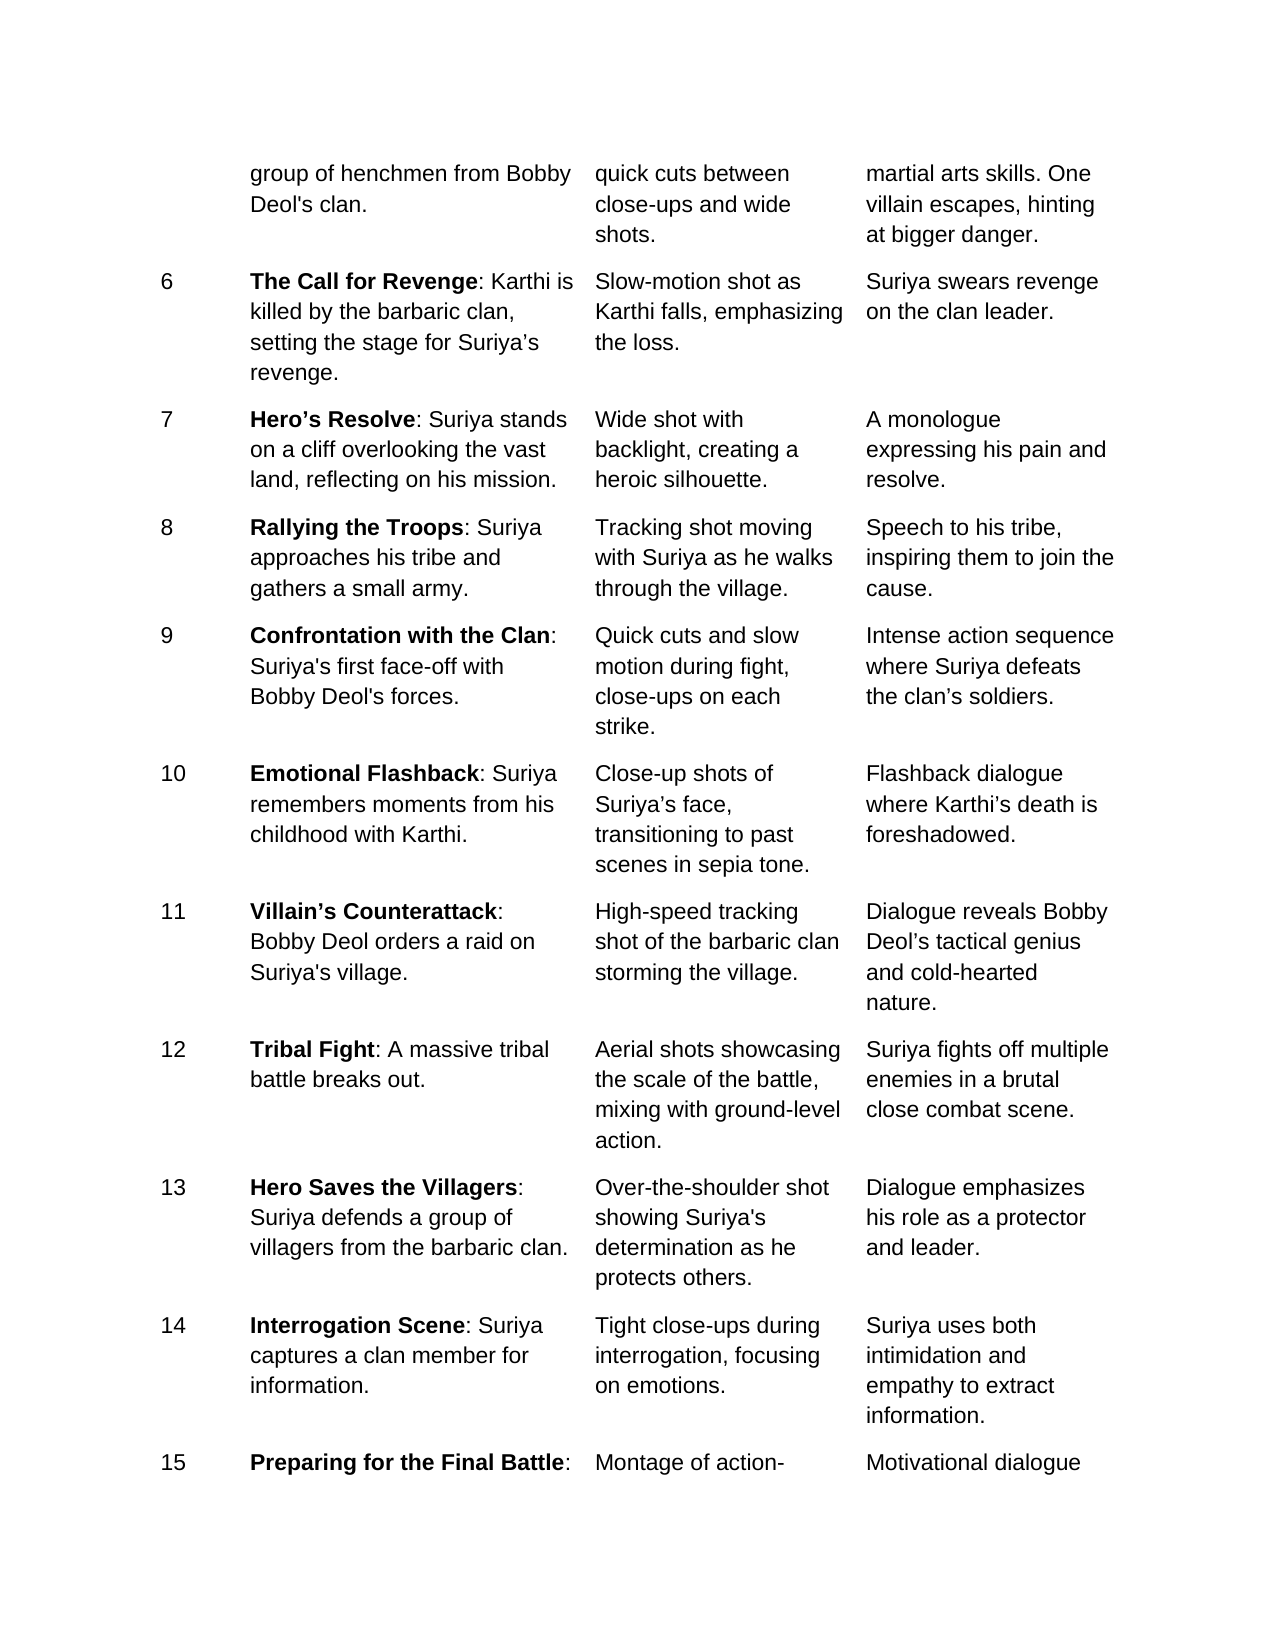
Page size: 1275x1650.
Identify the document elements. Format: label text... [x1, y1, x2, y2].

table_cell 11 [150, 888, 239, 1026]
table_cell Quick cuts and slow motion during fight, close-ups on each strike. [584, 612, 855, 750]
table_cell Wide shot with backlight, creating a heroic silhouette. [584, 395, 855, 504]
table_cell A monologue expressing his pain and resolve. [855, 395, 1125, 504]
table_cell Intense action sequence where Suriya defeats the clan’s soldiers. [855, 612, 1125, 750]
table_cell Tight close-ups during interrogation, focusing on emotions. [584, 1301, 855, 1439]
table_cell quick cuts between close-ups and wide shots. [584, 150, 855, 258]
table_cell 13 [150, 1163, 239, 1301]
table_cell Preparing for the Final Battle: [240, 1439, 584, 1500]
table_cell Aerial shots showcasing the scale of the battle, mixing with ground-level action. [584, 1026, 855, 1163]
table_cell 12 [150, 1026, 239, 1163]
table_cell Suriya uses both intimidation and empathy to extract information. [855, 1301, 1125, 1439]
table_cell Tribal Fight: A massive tribal battle breaks out. [240, 1026, 584, 1163]
table_cell Rallying the Troops: Suriya approaches his tribe and gathers a small army. [240, 504, 584, 612]
table_cell [150, 150, 239, 258]
table_cell Confrontation with the Clan: Suriya's first face-off with Bobby Deol's forces. [240, 612, 584, 750]
table_cell Interrogation Scene: Suriya captures a clan member for information. [240, 1301, 584, 1439]
table_cell Close-up shots of Suriya’s face, transitioning to past scenes in sepia tone. [584, 750, 855, 888]
table_cell Flashback dialogue where Karthi’s death is foreshadowed. [855, 750, 1125, 888]
table_cell Hero Saves the Villagers: Suriya defends a group of villagers from the barbaric clan. [240, 1163, 584, 1301]
table_cell Suriya swears revenge on the clan leader. [855, 258, 1125, 395]
table_cell Slow-motion shot as Karthi falls, emphasizing the loss. [584, 258, 855, 395]
table_cell Villain’s Counterattack: Bobby Deol orders a raid on Suriya's village. [240, 888, 584, 1026]
table_cell 10 [150, 750, 239, 888]
table_cell 14 [150, 1301, 239, 1439]
table_cell Dialogue reveals Bobby Deol’s tactical genius and cold-hearted nature. [855, 888, 1125, 1026]
table_cell The Call for Revenge: Karthi is killed by the barbaric clan, setting the stage for Suriya’s revenge. [240, 258, 584, 395]
table_cell Dialogue emphasizes his role as a protector and leader. [855, 1163, 1125, 1301]
table_cell 8 [150, 504, 239, 612]
table_cell Speech to his tribe, inspiring them to join the cause. [855, 504, 1125, 612]
table_cell group of henchmen from Bobby Deol's clan. [240, 150, 584, 258]
table_cell Motivational dialogue [855, 1439, 1125, 1500]
table_cell 9 [150, 612, 239, 750]
table_cell 7 [150, 395, 239, 504]
table_cell Tracking shot moving with Suriya as he walks through the village. [584, 504, 855, 612]
table_cell High-speed tracking shot of the barbaric clan storming the village. [584, 888, 855, 1026]
table_cell martial arts skills. One villain escapes, hinting at bigger danger. [855, 150, 1125, 258]
table_cell 6 [150, 258, 239, 395]
table_cell Montage of action- [584, 1439, 855, 1500]
table_cell Over-the-shoulder shot showing Suriya's determination as he protects others. [584, 1163, 855, 1301]
table_cell Hero’s Resolve: Suriya stands on a cliff overlooking the vast land, reflecting on his mission. [240, 395, 584, 504]
table_cell Suriya fights off multiple enemies in a brutal close combat scene. [855, 1026, 1125, 1163]
table_cell 15 [150, 1439, 239, 1500]
table_cell Emotional Flashback: Suriya remembers moments from his childhood with Karthi. [240, 750, 584, 888]
